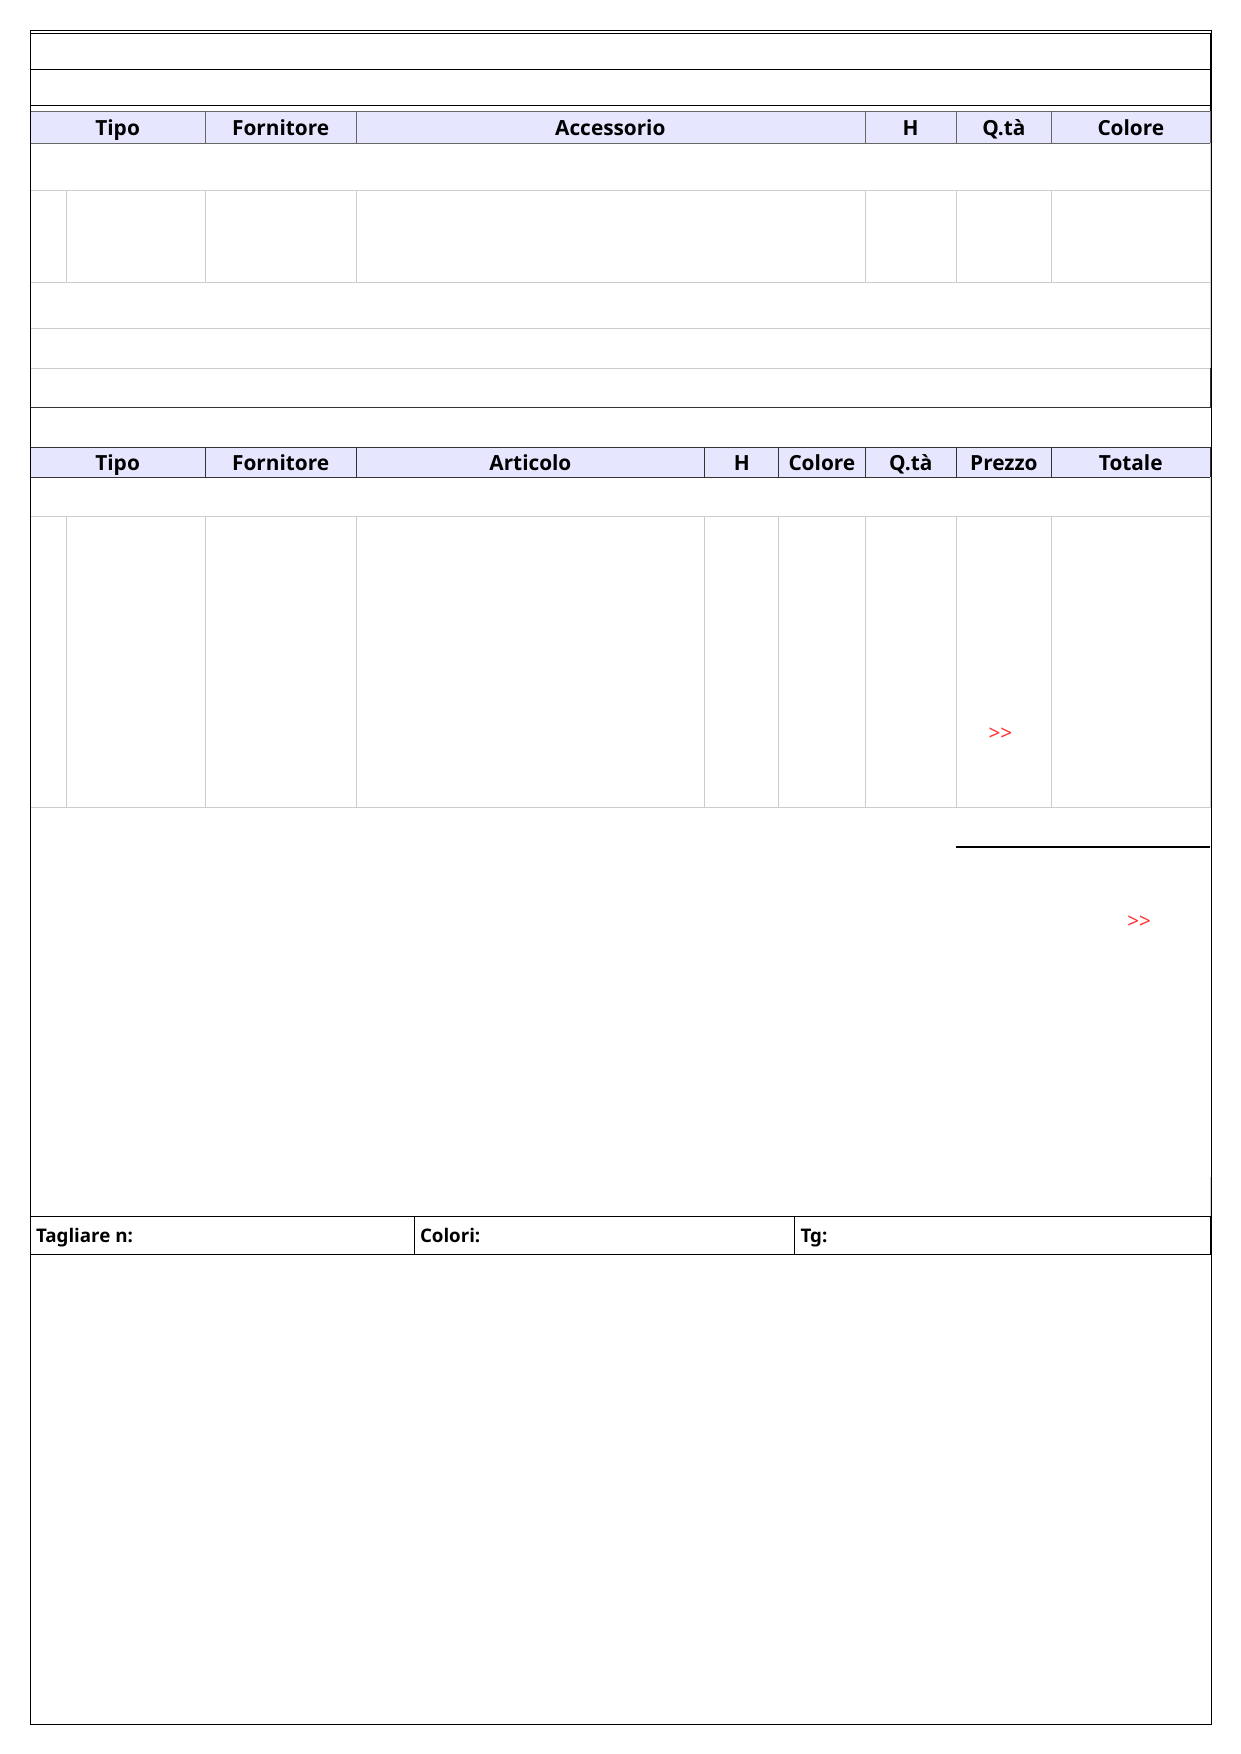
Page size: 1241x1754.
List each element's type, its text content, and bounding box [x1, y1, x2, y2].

table_cell <l.name> [357, 191, 865, 282]
table_cell Fornitore [206, 112, 356, 143]
table_cell <if test="how_much_zero(o.accessory_rel_ids) >=2">>><"%10.4f € " % (get_counter('total'))></if><if test="how_much_zero(o.accessory_rel_ids) <2"><"%10.4f € " % (get_counter('total'))></if> [956, 848, 1210, 1177]
table_cell <set_counter('total', 0.0)> [31, 408, 1210, 447]
table_cell <l.h> [705, 517, 778, 807]
table_cell <set_counter('total', get_counter('total') + (l.tot_cost or 0.0))><"%10.4f €" % (l.tot_cost or 0.0)> [1052, 517, 1210, 807]
table_cell <l.h> [866, 191, 956, 282]
table_cell <for each="l in o.accessory_rel_ids"> [31, 144, 1210, 190]
table_header Tg: <o.size> [795, 1217, 1210, 1253]
table_header Tagliare n: <o.cut> [31, 1217, 414, 1253]
table_cell </if> [31, 1177, 1210, 1216]
table_cell <for each="l in o.accessory_rel_ids"> [31, 478, 1210, 516]
table_cell Accessorio [357, 112, 865, 143]
text </for> [32, 1255, 1208, 1277]
table_cell Tipo [31, 112, 205, 143]
table_cell Colore [1052, 112, 1210, 143]
table_cell <l.name> [357, 517, 704, 807]
table_cell <l.um> <l.quantity> [957, 191, 1051, 282]
table_cell <if test="not data.get('total',False)"> [31, 106, 1210, 111]
table_cell <l.accessory_id> [67, 191, 205, 282]
table_cell <if test="data.get('total',False)"> [31, 369, 1210, 407]
table_cell </for> [31, 283, 1210, 328]
table_cell Q.tà [957, 112, 1051, 143]
table_cell </if> [31, 34, 1210, 68]
table_cell Fornitore [206, 448, 356, 477]
table_cell Colore [779, 448, 865, 477]
table_cell <l.note> [1052, 191, 1210, 282]
table_cell Tipo [31, 448, 205, 477]
table_cell Articolo [357, 448, 704, 477]
table_cell Q.tà [866, 448, 956, 477]
table_cell </if> [31, 329, 1210, 367]
table_cell </for> [31, 808, 1210, 846]
table_cell <l.supplier_id> [206, 517, 356, 807]
table_cell [31, 846, 956, 1177]
table_cell H [866, 112, 956, 143]
table_header Colori: <o.colors> [415, 1217, 794, 1253]
table_cell <l.supplier_id> [206, 191, 356, 282]
table_cell Totale [1052, 448, 1210, 477]
table_cell </for> [31, 70, 1210, 104]
table_cell <l.accessory_id> [67, 517, 205, 807]
table_cell <if test="l.currency"><l.currency></if><if test="not l.currency">>><l.currency></if> [957, 517, 1051, 807]
table_cell H [705, 448, 778, 477]
table_cell <l.um> <l.quantity> [866, 517, 956, 807]
table_cell Prezzo [957, 448, 1051, 477]
table_cell <l.code> [31, 191, 66, 282]
table_cell <l.code> [31, 517, 66, 807]
table_cell <l.note> [779, 517, 865, 807]
